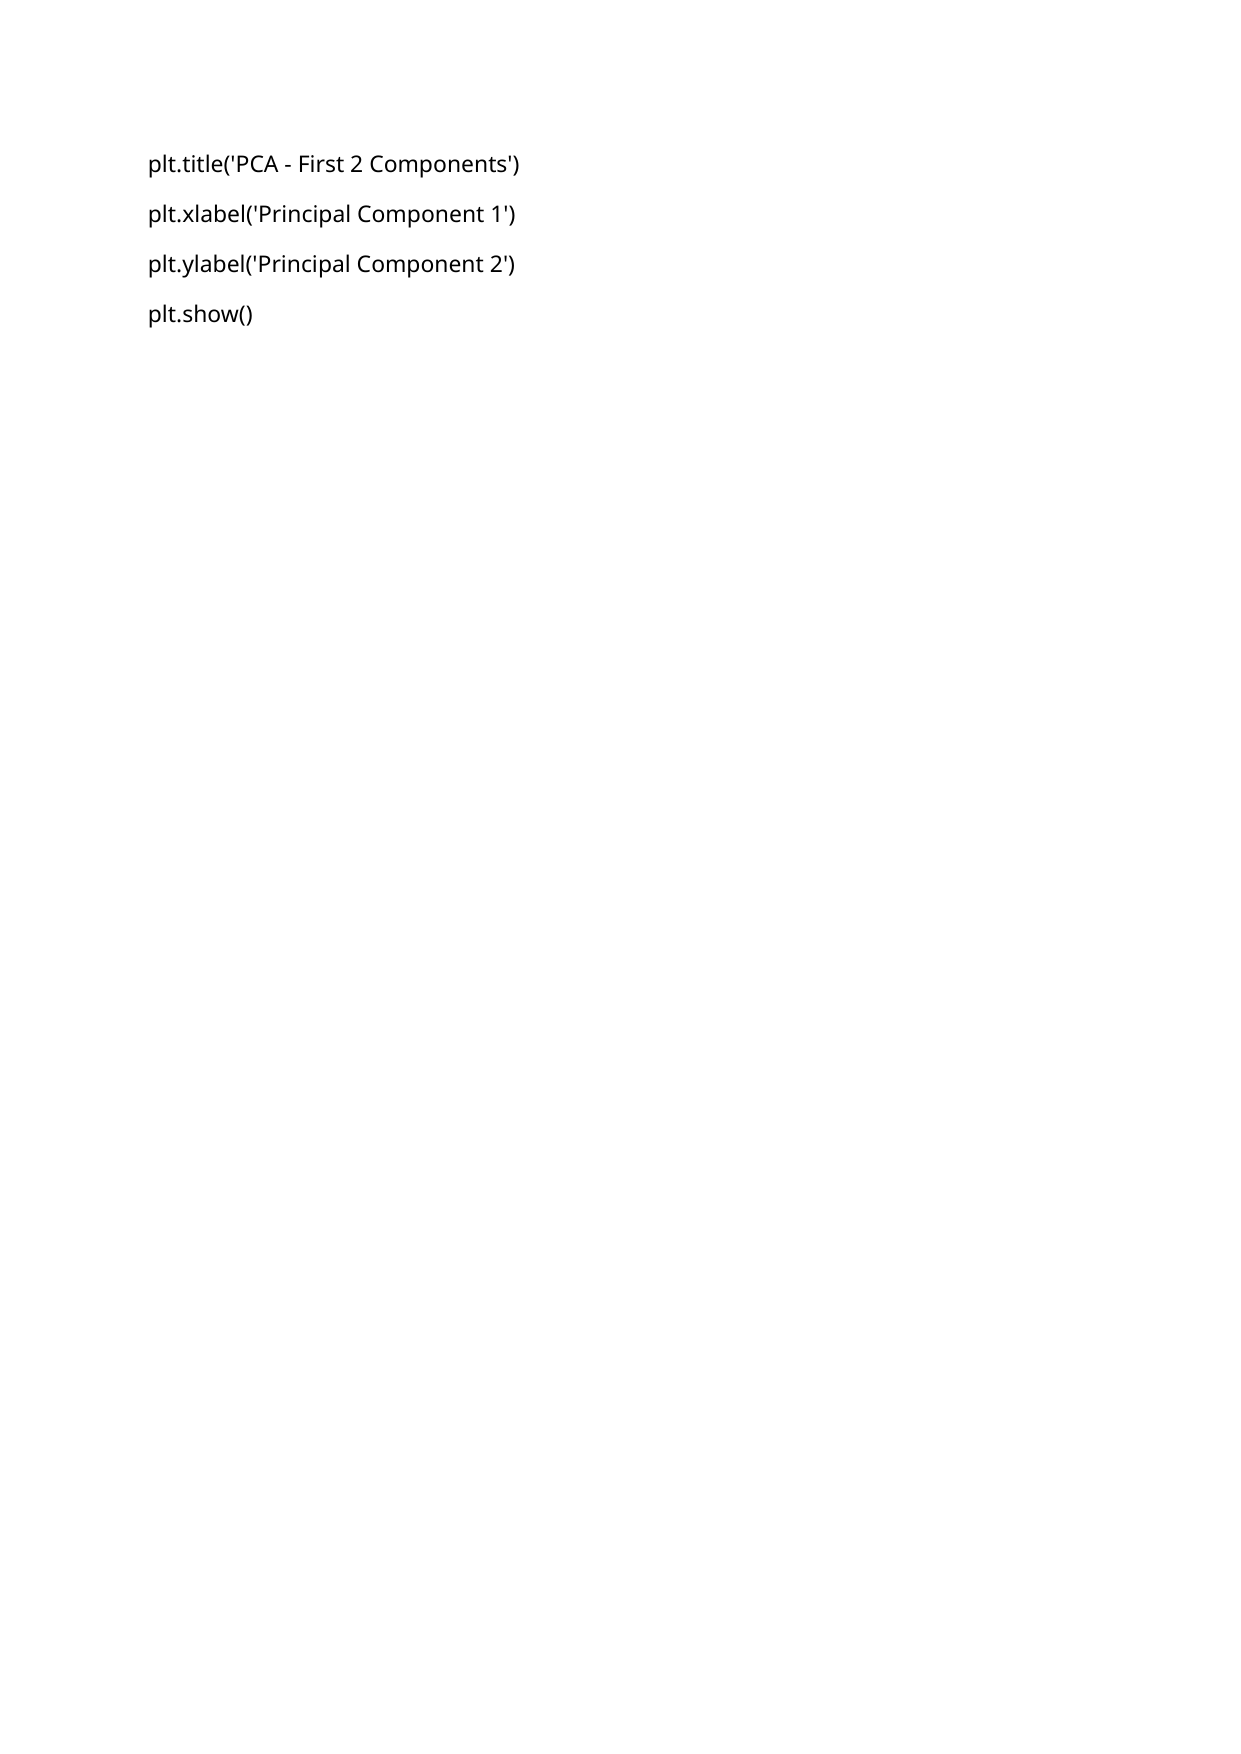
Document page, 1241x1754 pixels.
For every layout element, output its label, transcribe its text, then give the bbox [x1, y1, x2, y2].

text plt.xlabel('Principal Component 1') [148, 198, 1093, 229]
text plt.show() [148, 298, 1093, 329]
text plt.ylabel('Principal Component 2') [148, 248, 1093, 279]
text plt.title('PCA - First 2 Components') [148, 148, 1093, 179]
